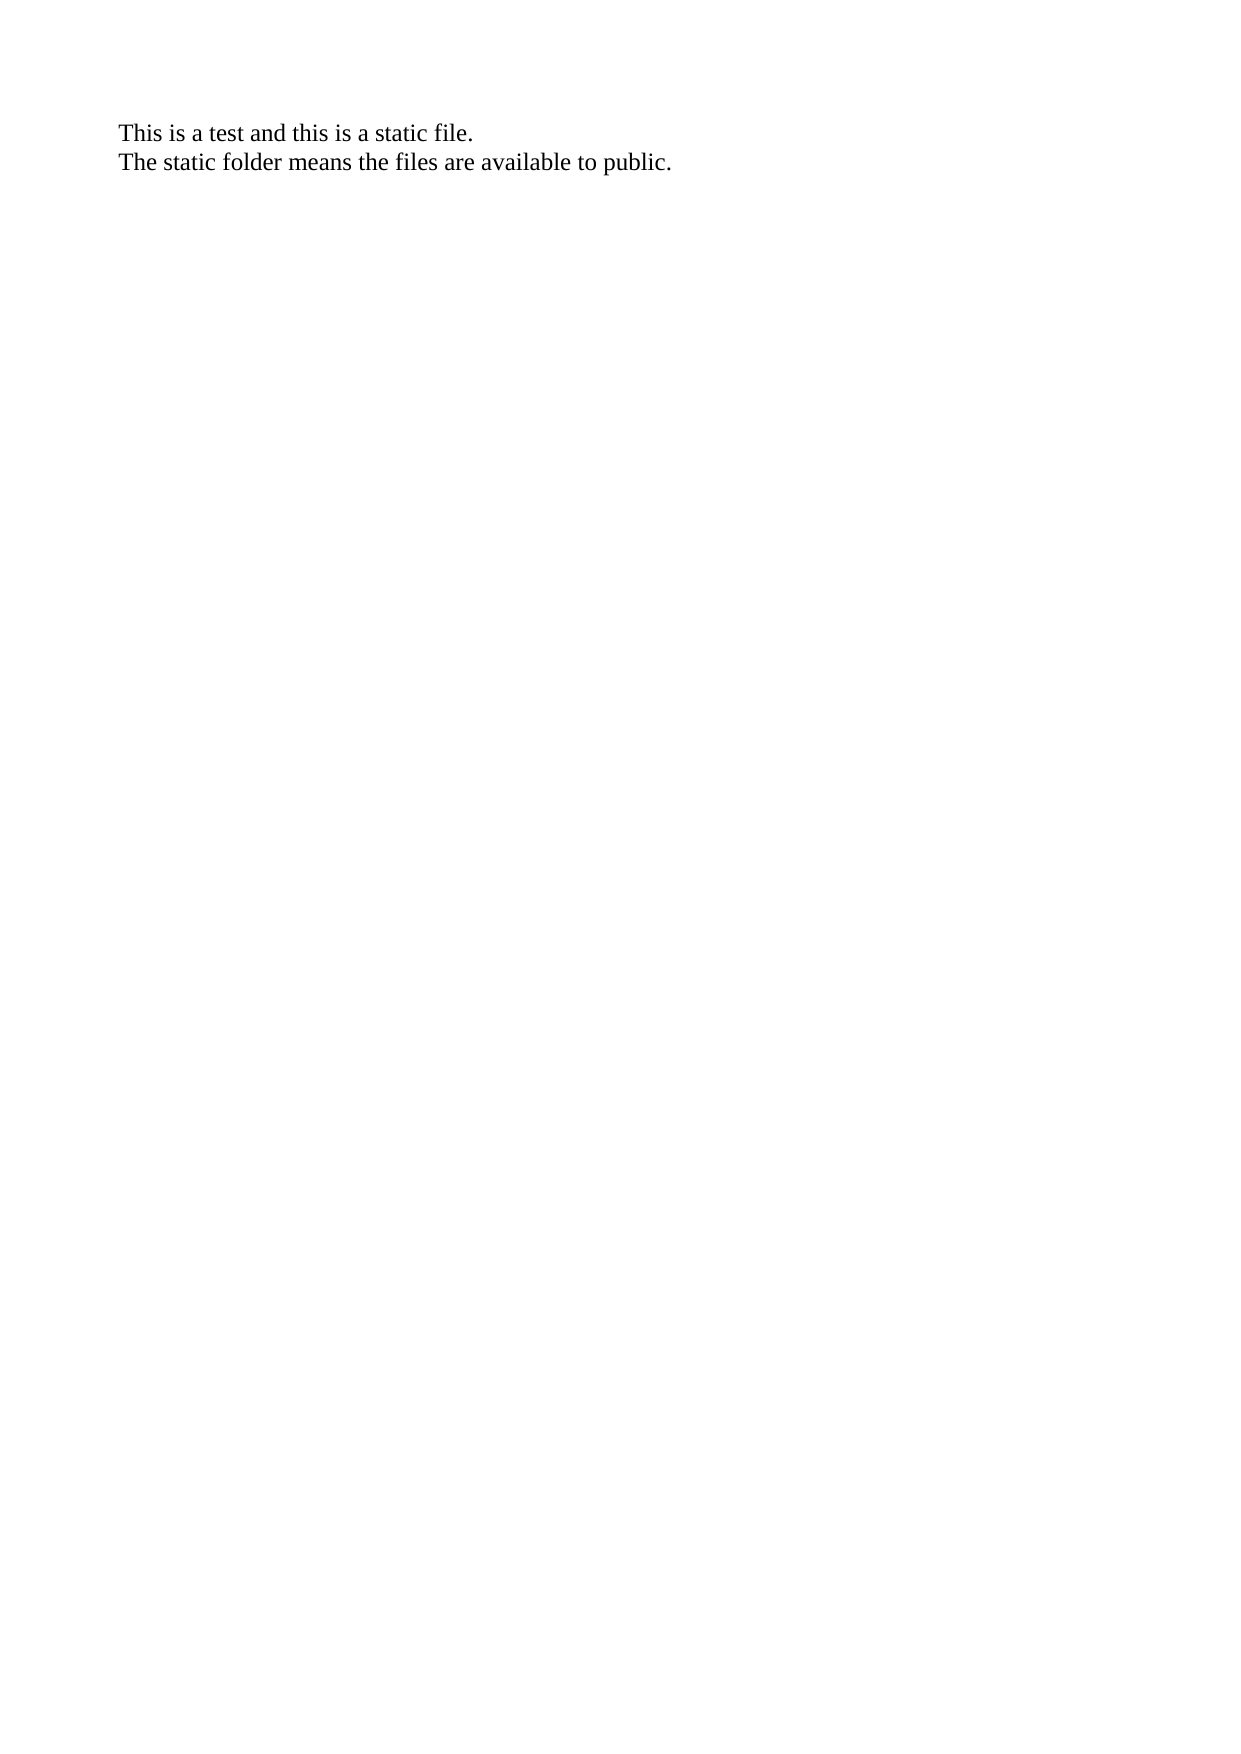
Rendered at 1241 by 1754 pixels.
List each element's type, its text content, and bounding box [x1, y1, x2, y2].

text The static folder means the files are available to public. [118, 147, 1122, 176]
text This is a test and this is a static file. [118, 118, 1122, 147]
